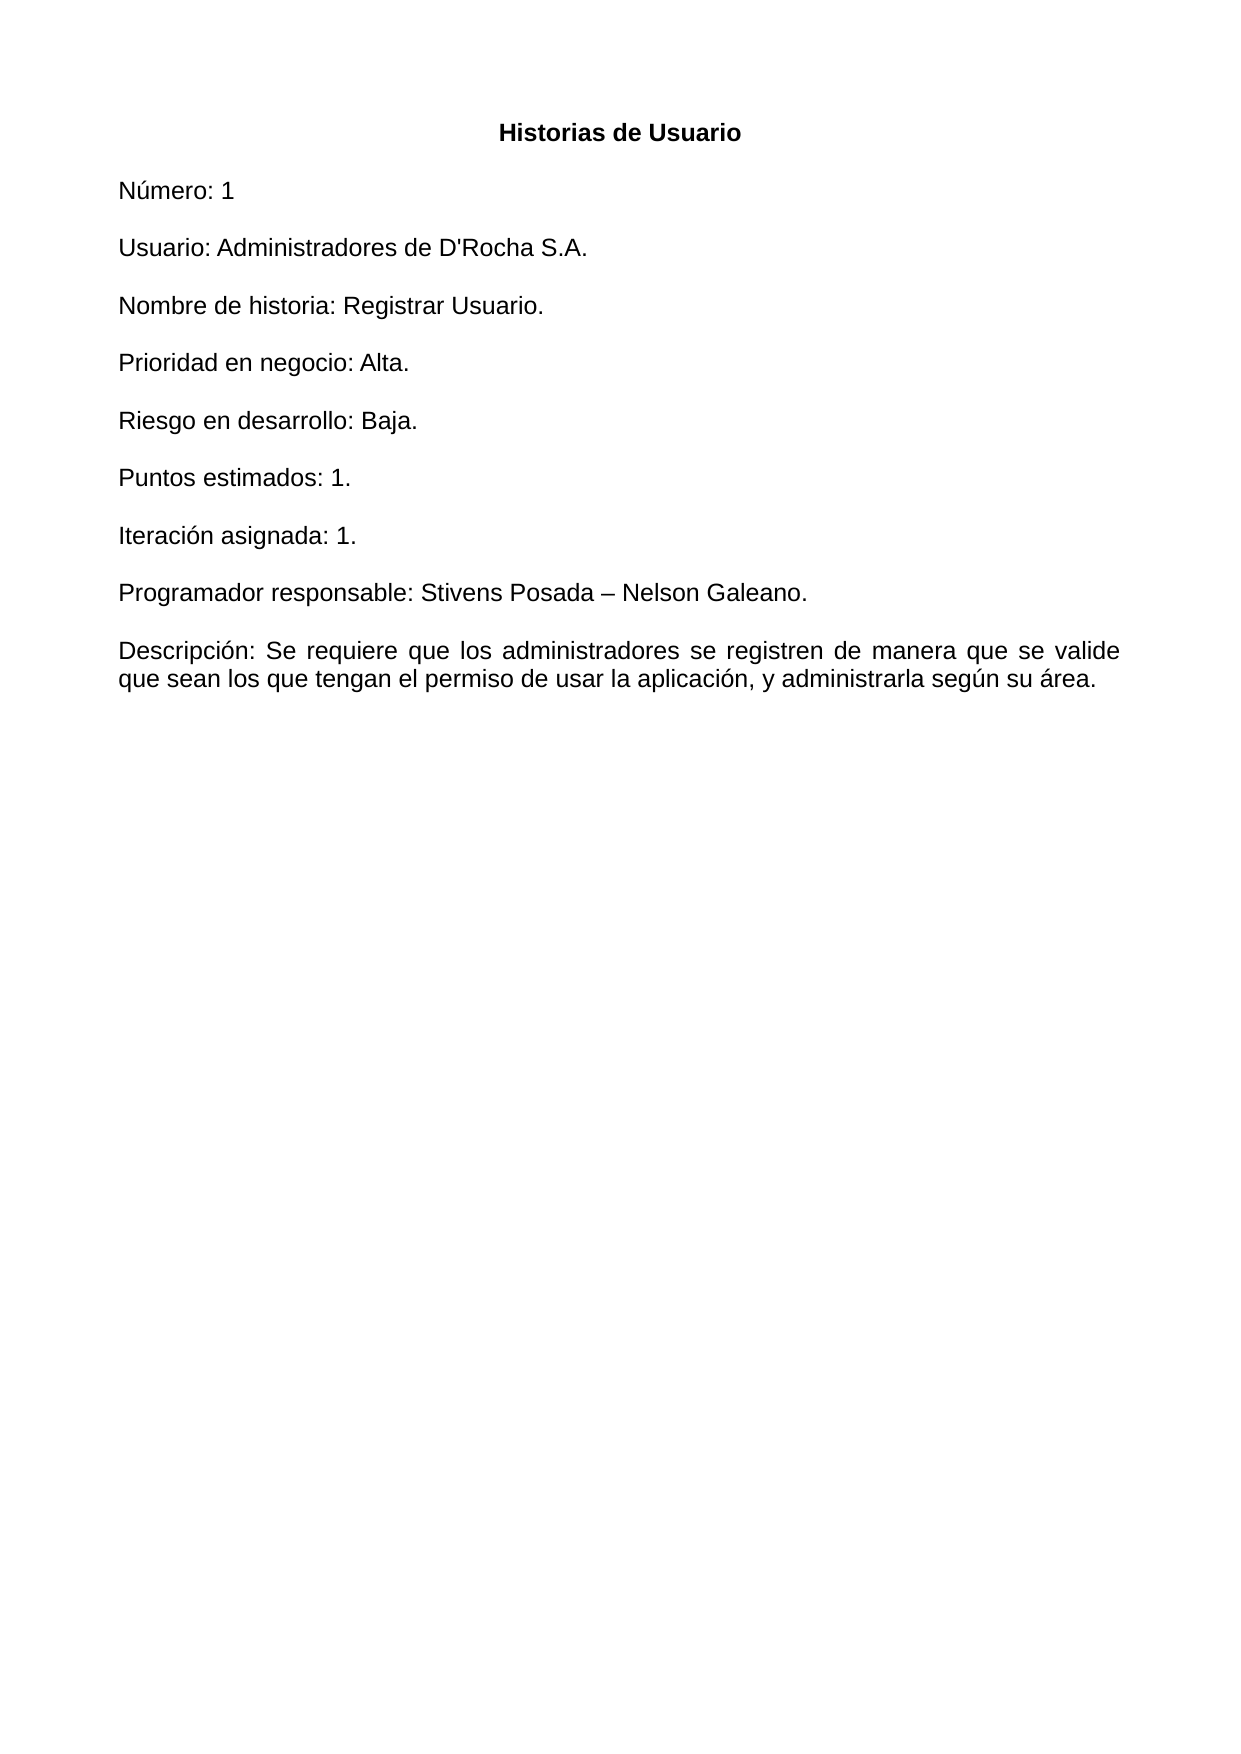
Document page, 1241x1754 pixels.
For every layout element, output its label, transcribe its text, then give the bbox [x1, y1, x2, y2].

text Puntos estimados: 1. [118, 463, 1122, 492]
text Usuario: Administradores de D'Rocha S.A. [118, 233, 1122, 262]
text Descripción: Se requiere que los administradores se registren de manera que se valide que sean los que tengan el permiso de usar la aplicación, y administrarla según su área. [118, 636, 1122, 693]
text Programador responsable: Stivens Posada – Nelson Galeano. [118, 578, 1122, 607]
text Historias de Usuario [118, 118, 1122, 147]
text Riesgo en desarrollo: Baja. [118, 406, 1122, 434]
text Iteración asignada: 1. [118, 521, 1122, 549]
text Nombre de historia: Registrar Usuario. [118, 291, 1122, 319]
text Prioridad en negocio: Alta. [118, 348, 1122, 377]
text Número: 1 [118, 176, 1122, 204]
